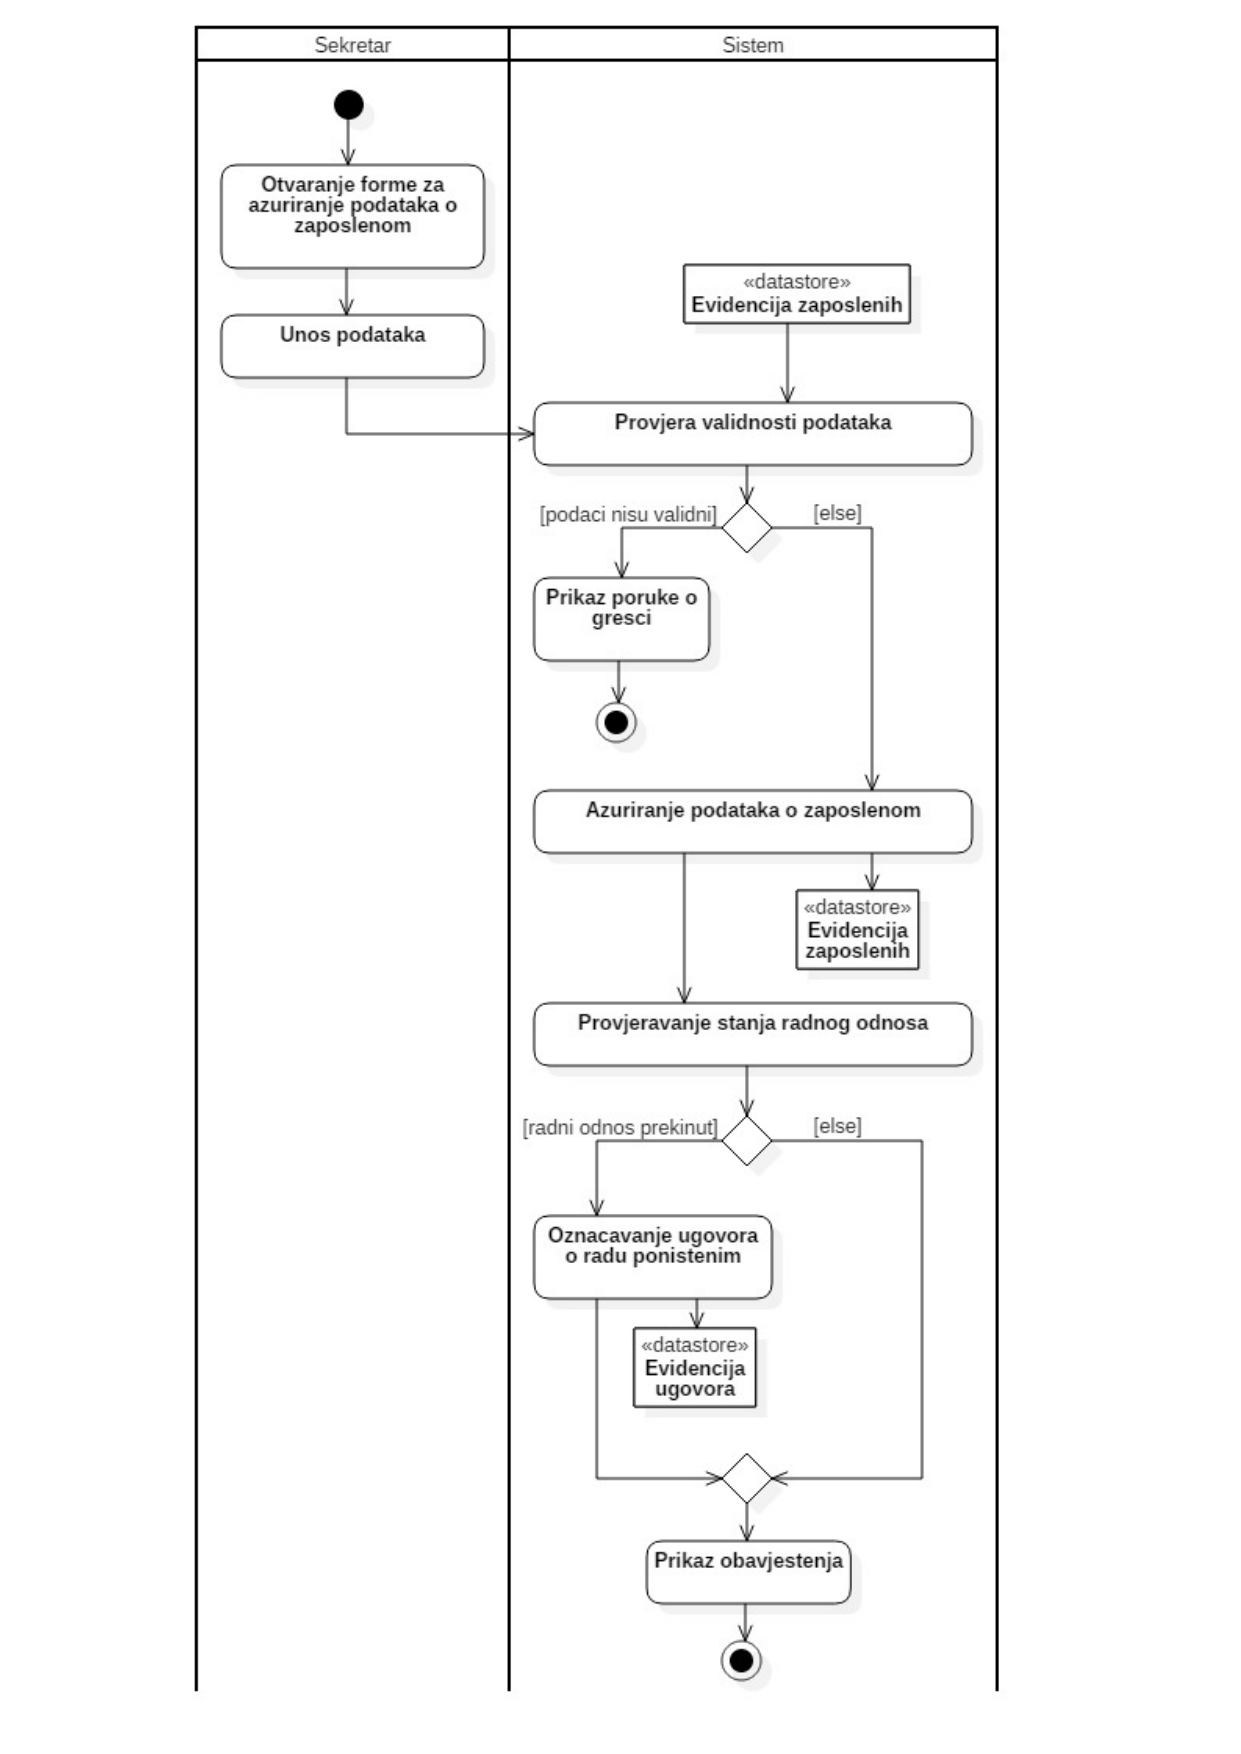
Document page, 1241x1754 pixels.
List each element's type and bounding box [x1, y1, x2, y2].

picture [181, 12, 1060, 1754]
